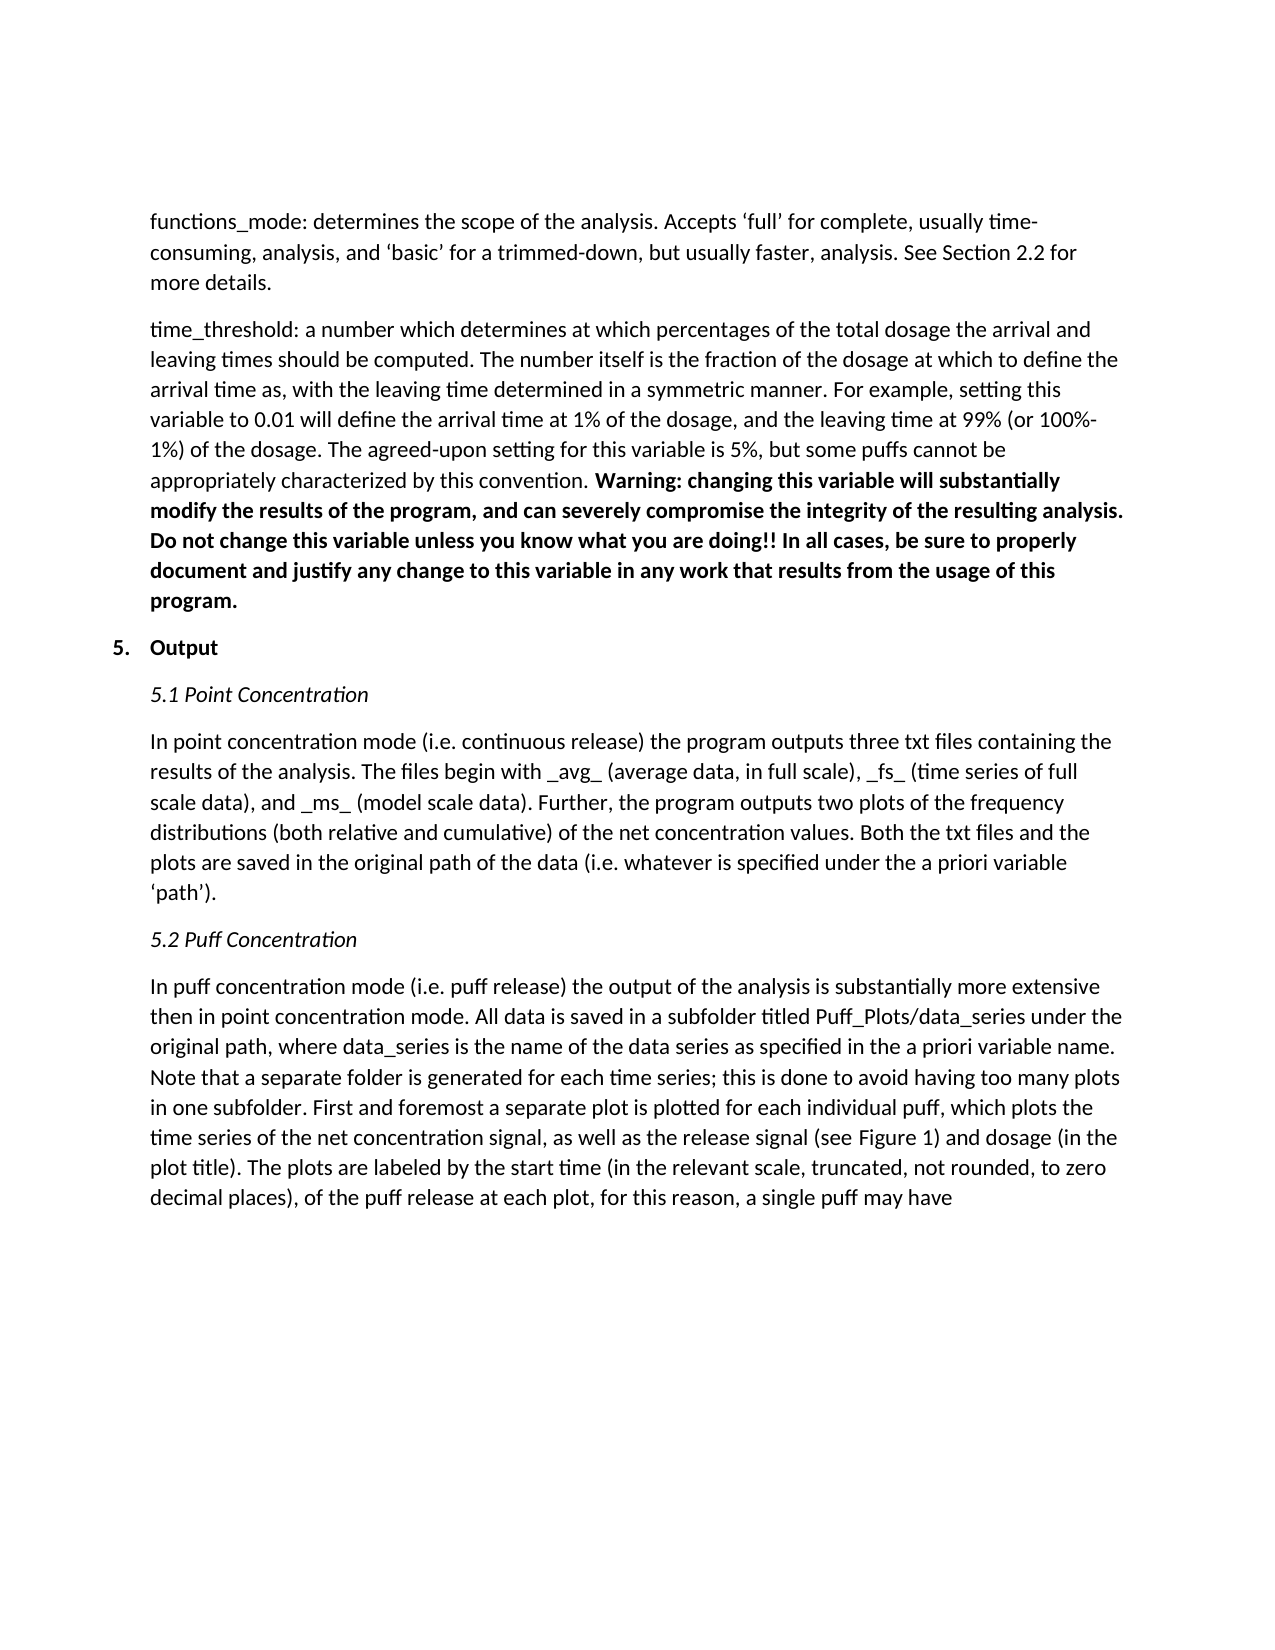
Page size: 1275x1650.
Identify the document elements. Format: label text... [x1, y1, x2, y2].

text 5.1 Point Concentration [150, 680, 1125, 708]
text In puff concentration mode (i.e. puff release) the output of the analysis is substantially more extensive then in point concentration mode. All data is saved in a subfolder titled Puff_Plots/data_series under the original path, where data_series is the name of the data series as specified in the a priori variable name. Note that a separate folder is generated for each time series; this is done to avoid having too many plots in one subfolder. First and foremost a separate plot is plotted for each individual puff, which plots the time series of the net concentration signal, as well as the release signal (see Figure 1) and dosage (in the plot title). The plots are labeled by the start time (in the relevant scale, truncated, not rounded, to zero decimal places), of the puff release at each plot, for this reason, a single puff may have [150, 972, 1125, 1212]
text In point concentration mode (i.e. continuous release) the program outputs three txt files containing the results of the analysis. The files begin with _avg_ (average data, in full scale), _fs_ (time series of full scale data), and _ms_ (model scale data). Further, the program outputs two plots of the frequency distributions (both relative and cumulative) of the net concentration values. Both the txt files and the plots are saved in the original path of the data (i.e. whatever is specified under the a priori variable ‘path’). [150, 727, 1125, 906]
text functions_mode: determines the scope of the analysis. Accepts ‘full’ for complete, usually time-consuming, analysis, and ‘basic’ for a trimmed-down, but usually faster, analysis. See Section 2.2 for more details. [150, 207, 1125, 296]
text time_threshold: a number which determines at which percentages of the total dosage the arrival and leaving times should be computed. The number itself is the fraction of the dosage at which to define the arrival time as, with the leaving time determined in a symmetric manner. For example, setting this variable to 0.01 will define the arrival time at 1% of the dosage, and the leaving time at 99% (or 100%-1%) of the dosage. The agreed-upon setting for this variable is 5%, but some puffs cannot be appropriately characterized by this convention. Warning: changing this variable will substantially modify the results of the program, and can severely compromise the integrity of the resulting analysis. Do not change this variable unless you know what you are doing!! In all cases, be sure to properly document and justify any change to this variable in any work that results from the usage of this program. [150, 315, 1125, 615]
list Output [112, 633, 1125, 662]
text 5.2 Puff Concentration [150, 925, 1125, 953]
